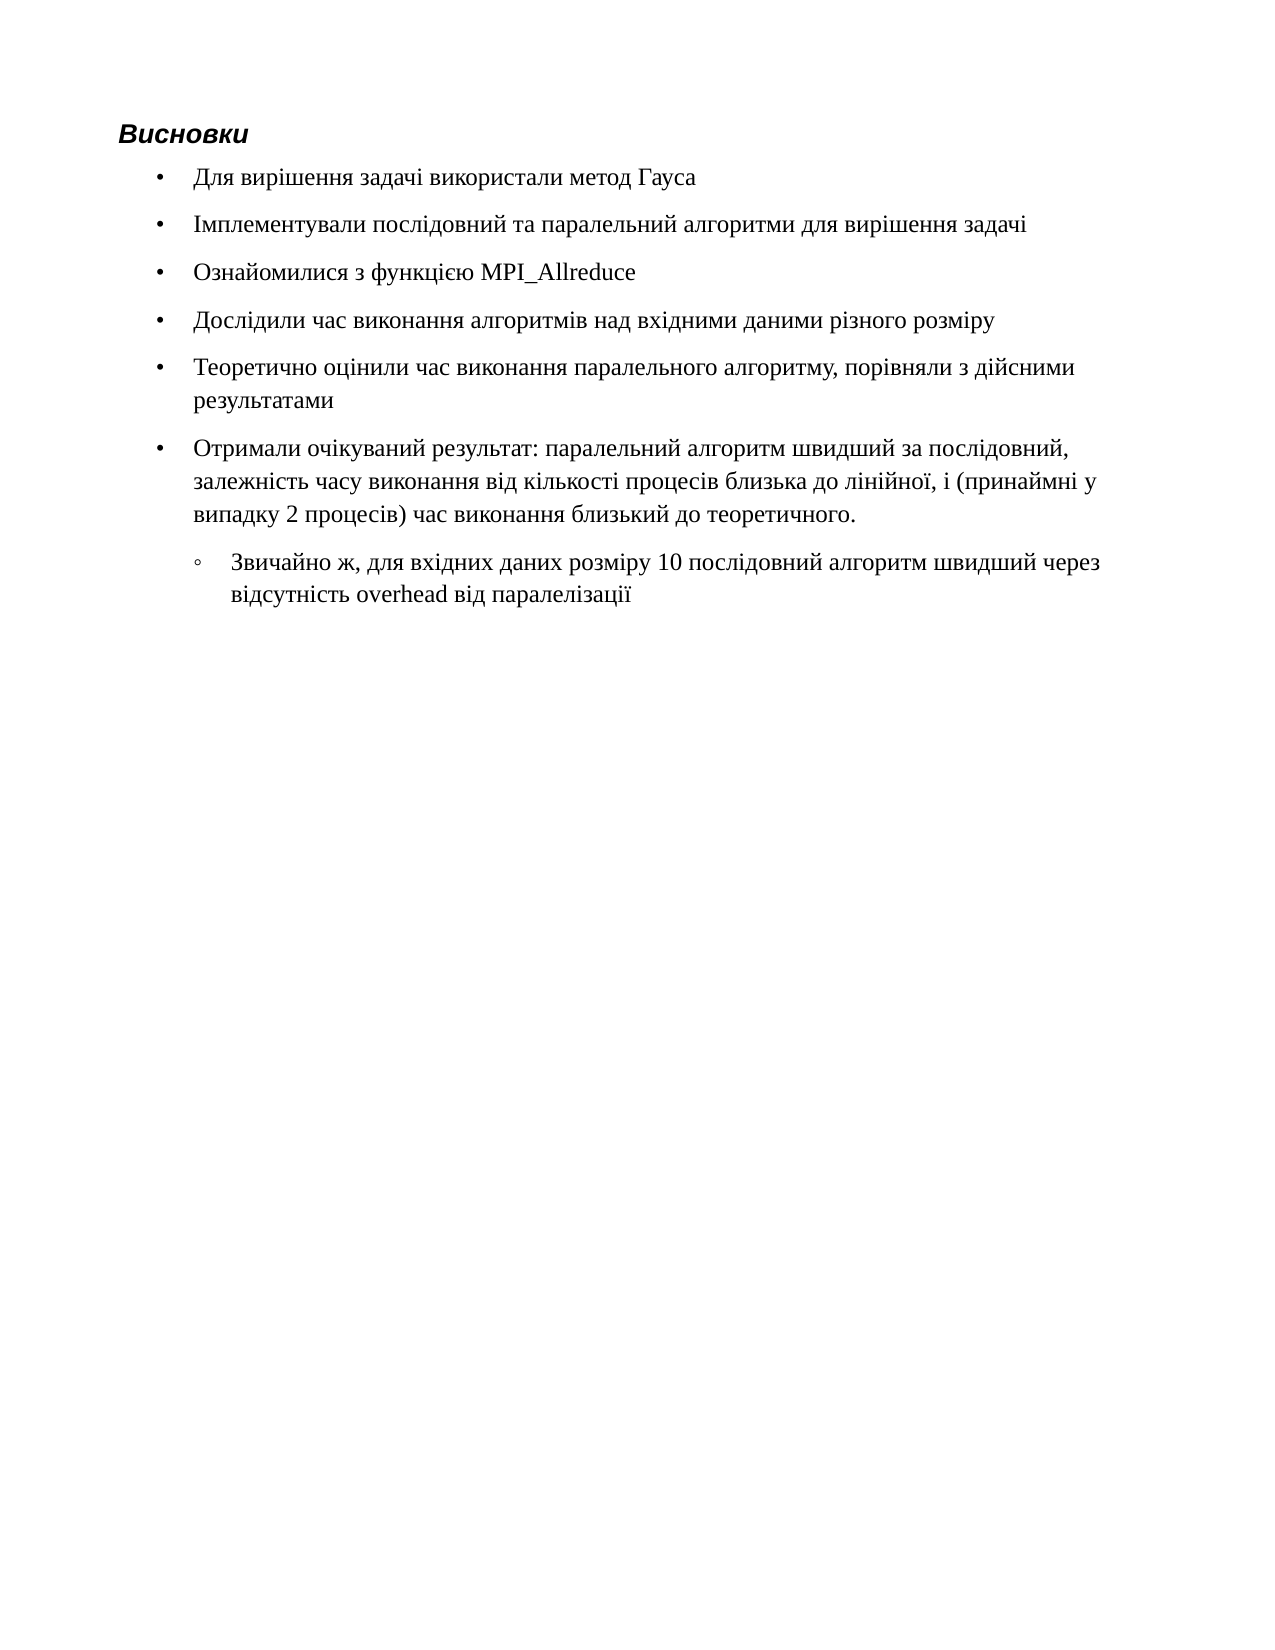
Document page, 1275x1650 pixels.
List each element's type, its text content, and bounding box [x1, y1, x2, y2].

list Дослідили час виконання алгоритмів над вхідними даними різного розміру [156, 305, 1157, 333]
list Для вирішення задачі використали метод Гауса [156, 162, 1157, 191]
list Теоретично оцінили час виконання паралельного алгоритму, порівняли з дійсними результатами [156, 352, 1157, 414]
list Звичайно ж, для вхідних даних розміру 10 послідовний алгоритм швидший через відсутність overhead від паралелізації [193, 547, 1157, 608]
list Імплементували послідовний та паралельний алгоритми для вирішення задачі [156, 209, 1157, 238]
list Ознайомилися з функцією MPI_Allreduce [156, 257, 1157, 286]
list Отримали очікуваний результат: паралельний алгоритм швидший за послідовний, залежність часу виконання від кількості процесів близька до лінійної, і (принаймні у випадку 2 процесів) час виконання близький до теоретичного. [156, 433, 1157, 528]
subtitle Висновки [118, 118, 1157, 149]
